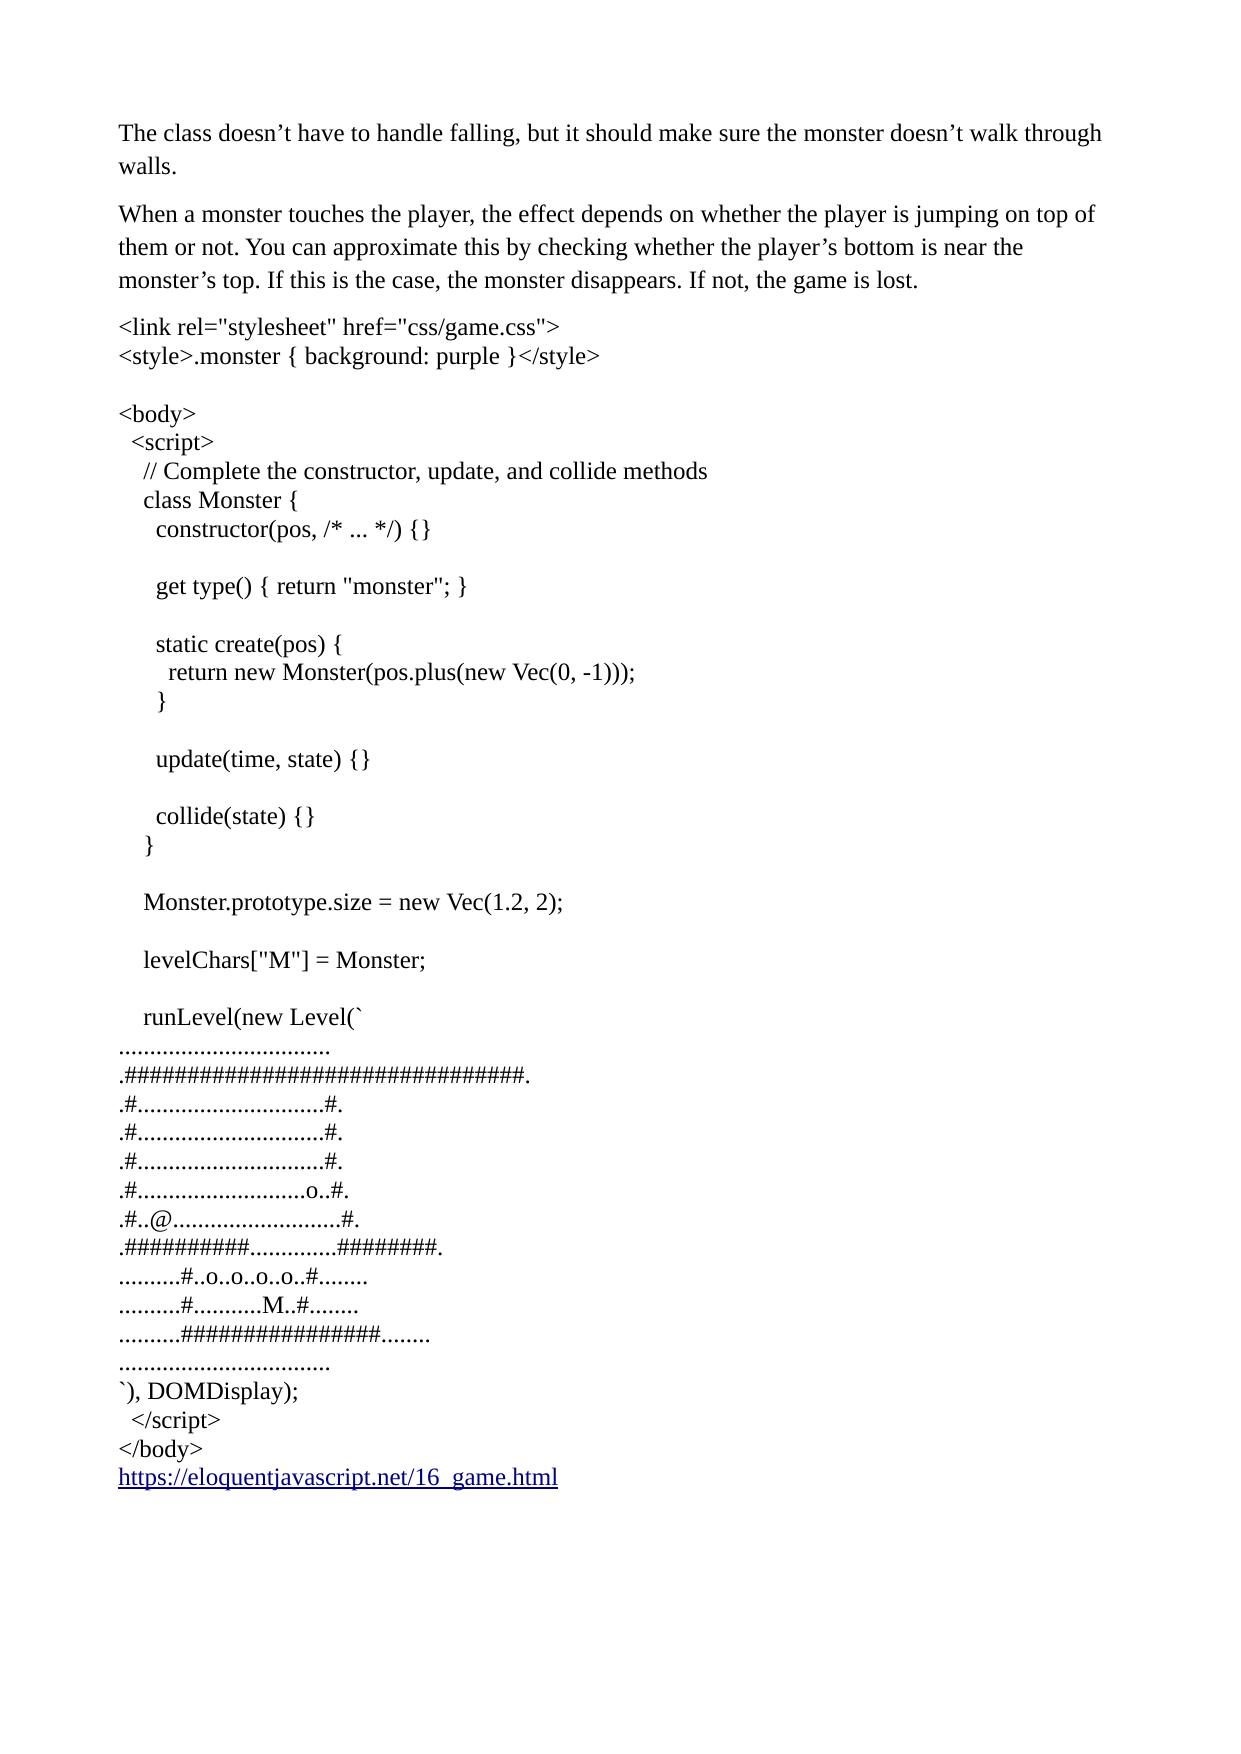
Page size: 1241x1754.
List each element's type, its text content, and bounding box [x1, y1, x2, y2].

text https://eloquentjavascript.net/16_game.html [118, 1462, 1122, 1491]
text ..........#..o..o..o..o..#........ [118, 1261, 1122, 1290]
text ..........#...........M..#........ [118, 1290, 1122, 1319]
text return new Monster(pos.plus(new Vec(0, -1))); [118, 657, 1122, 686]
text .##########..............########. [118, 1232, 1122, 1261]
text </script> [118, 1405, 1122, 1434]
text .................................. [118, 1031, 1122, 1060]
text </body> [118, 1434, 1122, 1462]
text .#..@...........................#. [118, 1204, 1122, 1232]
text levelChars["M"] = Monster; [118, 945, 1122, 974]
text runLevel(new Level(` [118, 1002, 1122, 1031]
text static create(pos) { [118, 629, 1122, 657]
text constructor(pos, /* ... */) {} [118, 514, 1122, 542]
text collide(state) {} [118, 801, 1122, 830]
text <link rel="stylesheet" href="css/game.css"> [118, 312, 1122, 341]
text .#..............................#. [118, 1117, 1122, 1146]
text } [118, 686, 1122, 715]
text <style>.monster { background: purple }</style> [118, 341, 1122, 370]
text <script> [118, 427, 1122, 456]
text update(time, state) {} [118, 744, 1122, 772]
text Monster.prototype.size = new Vec(1.2, 2); [118, 887, 1122, 916]
text .################################. [118, 1060, 1122, 1089]
text .#...........................o..#. [118, 1175, 1122, 1204]
text class Monster { [118, 485, 1122, 514]
text .#..............................#. [118, 1089, 1122, 1117]
text .#..............................#. [118, 1146, 1122, 1175]
text } [118, 830, 1122, 859]
text When a monster touches the player, the effect depends on whether the player is jumping on top of them or not. You can approximate this by checking whether the player’s bottom is near the monster’s top. If this is the case, the monster disappears. If not, the game is lost. [118, 199, 1122, 293]
text ..........################........ [118, 1319, 1122, 1347]
text .................................. [118, 1347, 1122, 1376]
text The class doesn’t have to handle falling, but it should make sure the monster doesn’t walk through walls. [118, 118, 1122, 180]
text get type() { return "monster"; } [118, 571, 1122, 600]
text `), DOMDisplay); [118, 1376, 1122, 1405]
text // Complete the constructor, update, and collide methods [118, 456, 1122, 485]
text <body> [118, 399, 1122, 427]
